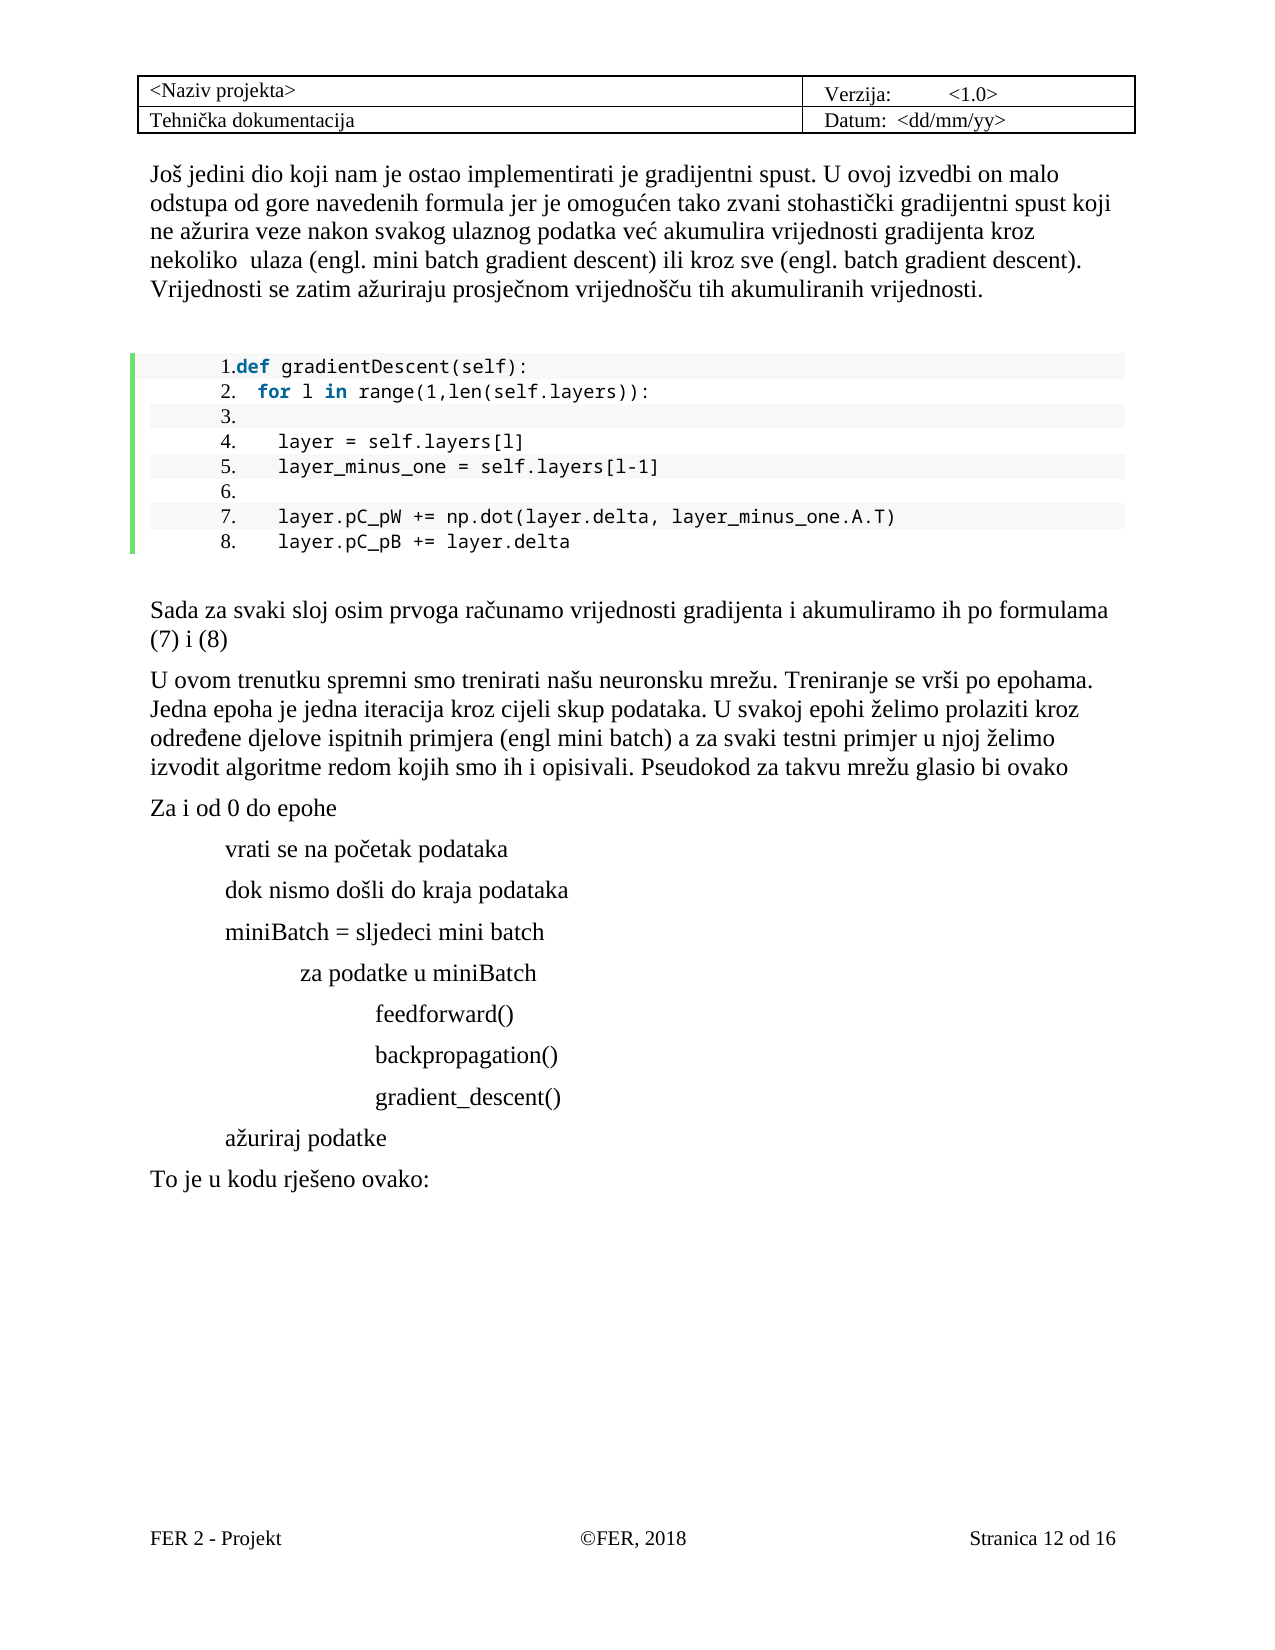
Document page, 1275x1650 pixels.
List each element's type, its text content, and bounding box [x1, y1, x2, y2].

list def gradientDescent(self): [135, 353, 1125, 379]
text za podatke u miniBatch [150, 958, 1125, 987]
text Za i od 0 do epohe [150, 793, 1125, 822]
list layer.pC_pB += layer.delta [150, 529, 1125, 554]
text U ovom trenutku spremni smo trenirati našu neuronsku mrežu. Treniranje se vrši po epohama. Jedna epoha je jedna iteracija kroz cijeli skup podataka. U svakoj epohi želimo prolaziti kroz određene djelove ispitnih primjera (engl mini batch) a za svaki testni primjer u njoj želimo izvodit algoritme redom kojih smo ih i opisivali. Pseudokod za takvu mrežu glasio bi ovako [150, 666, 1125, 781]
text dok nismo došli do kraja podataka [150, 876, 1125, 904]
text gradient_descent() [150, 1082, 1125, 1111]
list layer.pC_pW += np.dot(layer.delta, layer_minus_one.A.T) [150, 503, 1125, 529]
text To je u kodu rješeno ovako: [150, 1164, 1125, 1193]
list layer = self.layers[l] [150, 428, 1125, 454]
text ažuriraj podatke [150, 1123, 1125, 1152]
text vrati se na početak podataka [150, 834, 1125, 863]
text Sada za svaki sloj osim prvoga računamo vrijednosti gradijenta i akumuliramo ih po formulama (7) i (8) [150, 596, 1125, 653]
list for l in range(1,len(self.layers)): [150, 379, 1125, 404]
text feedforward() [150, 999, 1125, 1028]
text Još jedini dio koji nam je ostao implementirati je gradijentni spust. U ovoj izvedbi on malo odstupa od gore navedenih formula jer je omogućen tako zvani stohastički gradijentni spust koji ne ažurira veze nakon svakog ulaznog podatka već akumulira vrijednosti gradijenta kroz nekoliko ulaza (engl. mini batch gradient descent) ili kroz sve (engl. batch gradient descent). Vrijednosti se zatim ažuriraju prosječnom vrijednošču tih akumuliranih vrijednosti. [150, 159, 1125, 303]
text backpropagation() [150, 1041, 1125, 1069]
text miniBatch = sljedeci mini batch [150, 917, 1125, 946]
list layer_minus_one = self.layers[l-1] [150, 454, 1125, 479]
